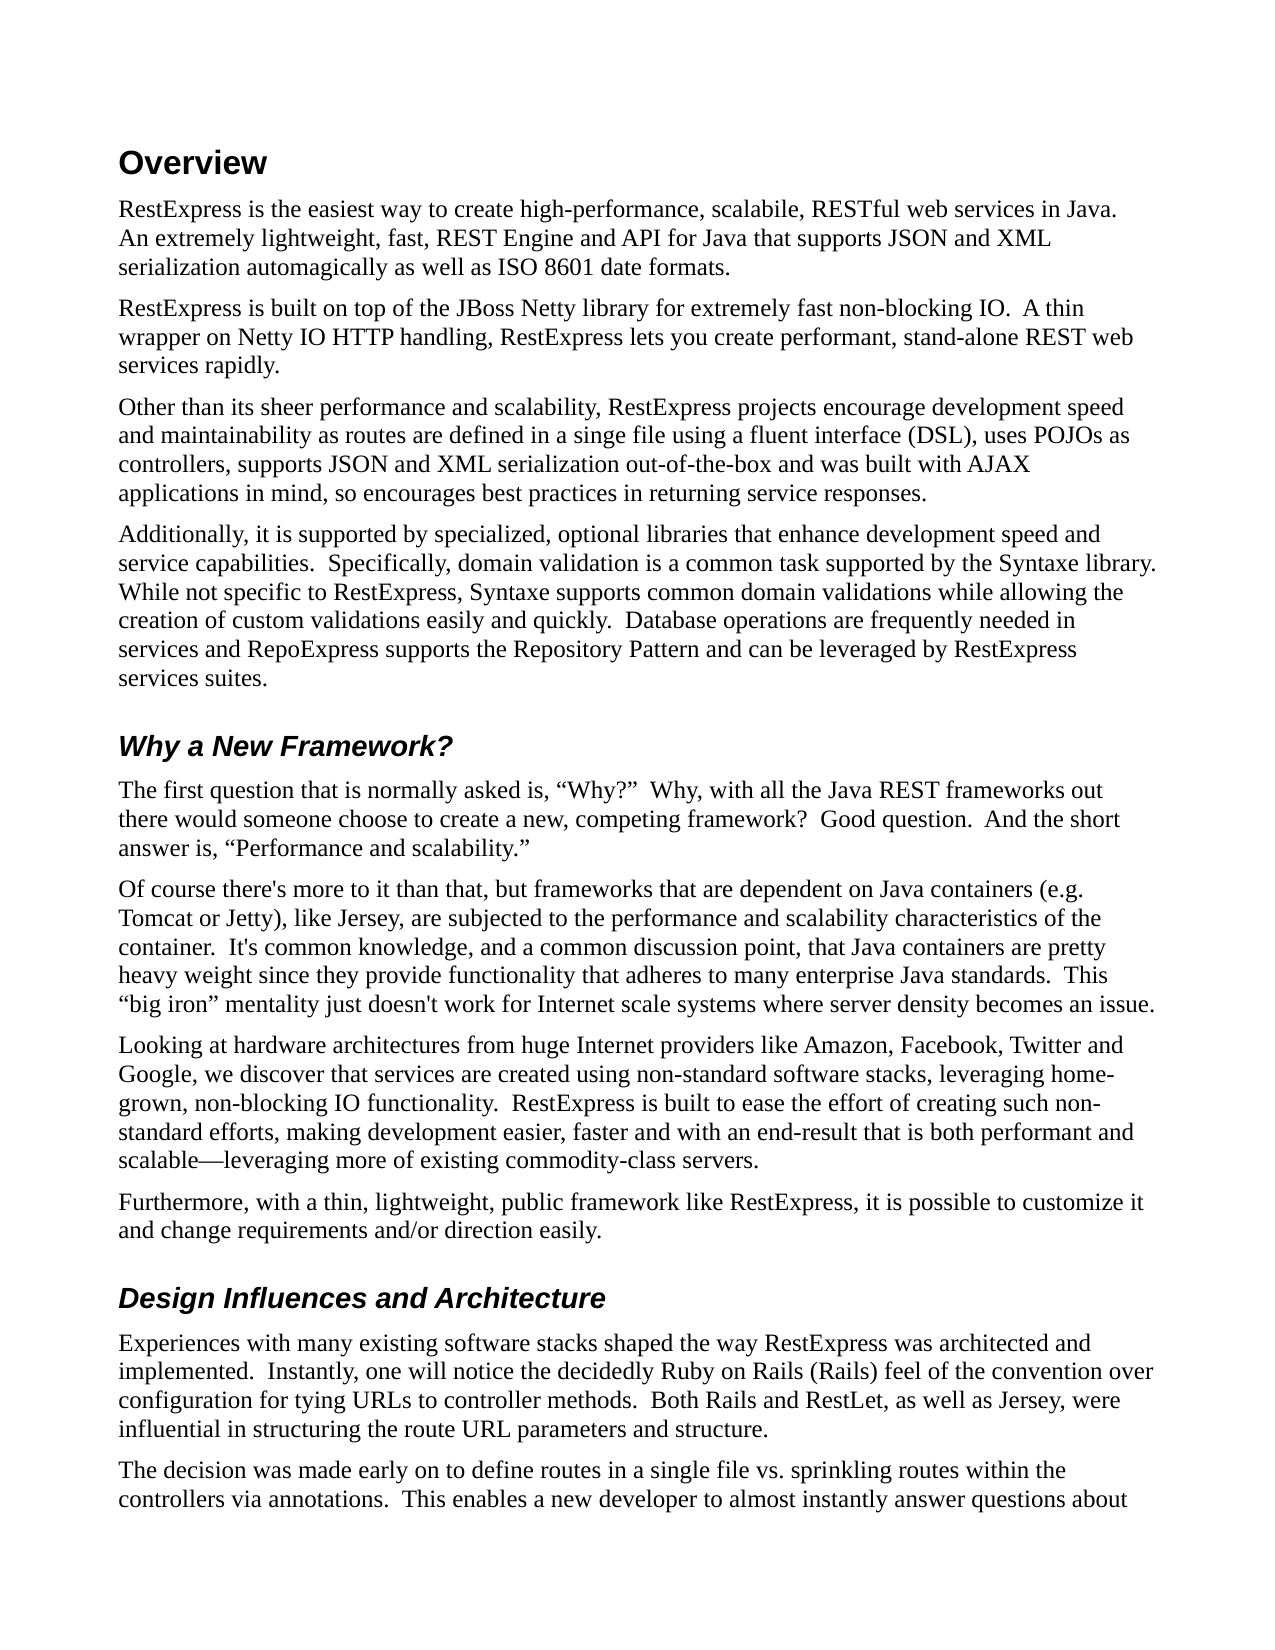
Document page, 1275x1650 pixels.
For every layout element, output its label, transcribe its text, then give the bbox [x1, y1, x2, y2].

text Other than its sheer performance and scalability, RestExpress projects encourage development speed and maintainability as routes are defined in a singe file using a fluent interface (DSL), uses POJOs as controllers, supports JSON and XML serialization out-of-the-box and was built with AJAX applications in mind, so encourages best practices in returning service responses. [118, 392, 1157, 507]
subtitle Design Influences and Architecture [118, 1282, 1157, 1315]
text RestExpress is built on top of the JBoss Netty library for extremely fast non-blocking IO. A thin wrapper on Netty IO HTTP handling, RestExpress lets you create performant, stand-alone REST web services rapidly. [118, 293, 1157, 379]
text Additionally, it is supported by specialized, optional libraries that enhance development speed and service capabilities. Specifically, domain validation is a common task supported by the Syntaxe library. While not specific to RestExpress, Syntaxe supports common domain validations while allowing the creation of custom validations easily and quickly. Database operations are frequently needed in services and RepoExpress supports the Repository Pattern and can be leveraged by RestExpress services suites. [118, 519, 1157, 692]
text Looking at hardware architectures from huge Internet providers like Amazon, Facebook, Twitter and Google, we discover that services are created using non-standard software stacks, leveraging home-grown, non-blocking IO functionality. RestExpress is built to ease the effort of creating such non-standard efforts, making development easier, faster and with an end-result that is both performant and scalable—leveraging more of existing commodity-class servers. [118, 1030, 1157, 1174]
text The first question that is normally asked is, “Why?” Why, with all the Java REST frameworks out there would someone choose to create a new, competing framework? Good question. And the short answer is, “Performance and scalability.” [118, 775, 1157, 862]
subtitle Overview [118, 143, 1157, 182]
text Experiences with many existing software stacks shaped the way RestExpress was architected and implemented. Instantly, one will notice the decidedly Ruby on Rails (Rails) feel of the convention over configuration for tying URLs to controller methods. Both Rails and RestLet, as well as Jersey, were influential in structuring the route URL parameters and structure. [118, 1328, 1157, 1443]
text Of course there's more to it than that, but frameworks that are dependent on Java containers (e.g. Tomcat or Jetty), like Jersey, are subjected to the performance and scalability characteristics of the container. It's common knowledge, and a common discussion point, that Java containers are pretty heavy weight since they provide functionality that adheres to many enterprise Java standards. This “big iron” mentality just doesn't work for Internet scale systems where server density becomes an issue. [118, 874, 1157, 1018]
text RestExpress is the easiest way to create high-performance, scalabile, RESTful web services in Java. An extremely lightweight, fast, REST Engine and API for Java that supports JSON and XML serialization automagically as well as ISO 8601 date formats. [118, 194, 1157, 281]
text Furthermore, with a thin, lightweight, public framework like RestExpress, it is possible to customize it and change requirements and/or direction easily. [118, 1187, 1157, 1244]
subtitle Why a New Framework? [118, 729, 1157, 763]
text The decision was made early on to define routes in a single file vs. sprinkling routes within the controllers via annotations. This enables a new developer to almost instantly answer questions about [118, 1455, 1157, 1513]
